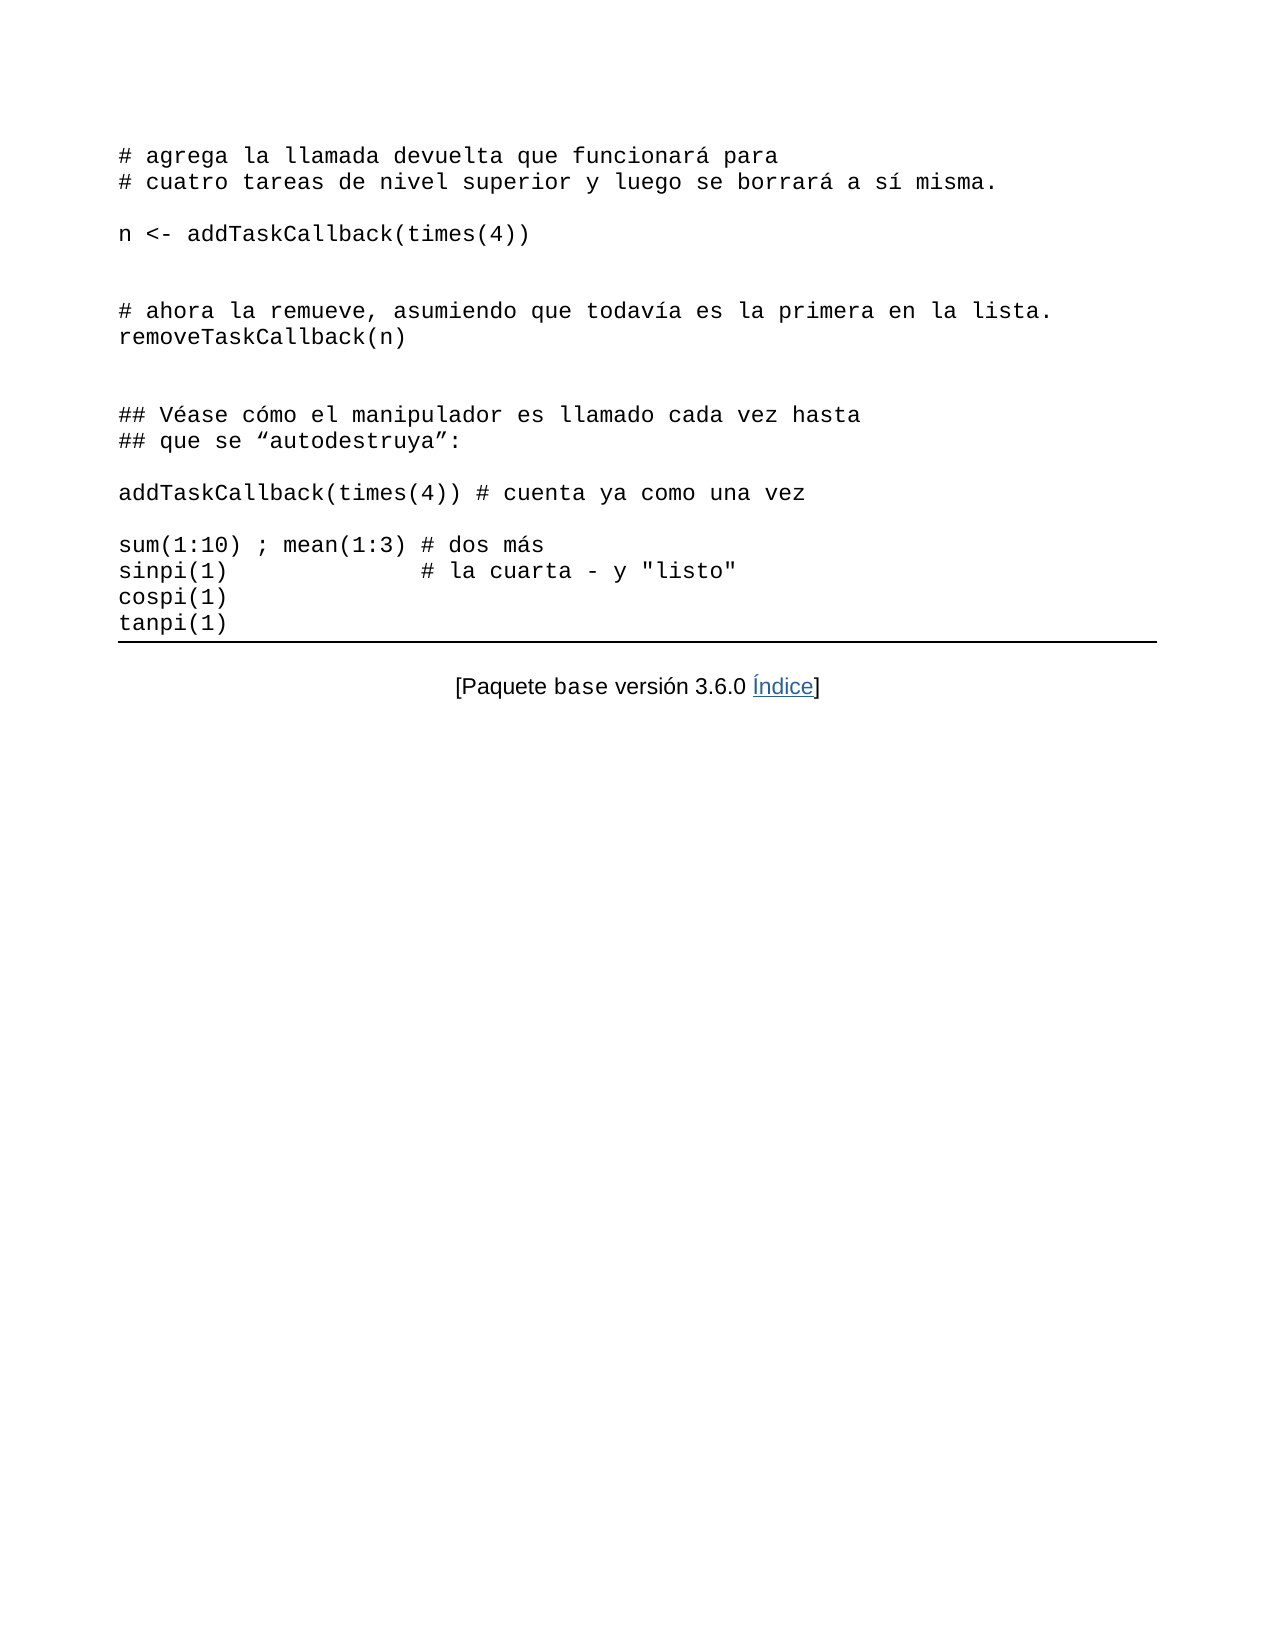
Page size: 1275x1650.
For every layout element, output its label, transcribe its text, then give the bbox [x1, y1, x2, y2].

text # agrega la llamada devuelta que funcionará para [118, 144, 1157, 170]
text n <- addTaskCallback(times(4)) [118, 222, 1157, 248]
text cospi(1) [118, 585, 1157, 611]
text ## Véase cómo el manipulador es llamado cada vez hasta [118, 403, 1157, 429]
text sum(1:10) ; mean(1:3) # dos más [118, 533, 1157, 559]
text sinpi(1) # la cuarta - y "listo" [118, 559, 1157, 585]
text [Paquete base versión 3.6.0 Índice] [118, 673, 1157, 701]
text # cuatro tareas de nivel superior y luego se borrará a sí misma. [118, 170, 1157, 196]
text # ahora la remueve, asumiendo que todavía es la primera en la lista. [118, 300, 1157, 326]
text tanpi(1) [118, 611, 1157, 641]
text removeTaskCallback(n) [118, 326, 1157, 352]
text ## que se “autodestruya”: [118, 429, 1157, 455]
text addTaskCallback(times(4)) # cuenta ya como una vez [118, 481, 1157, 507]
